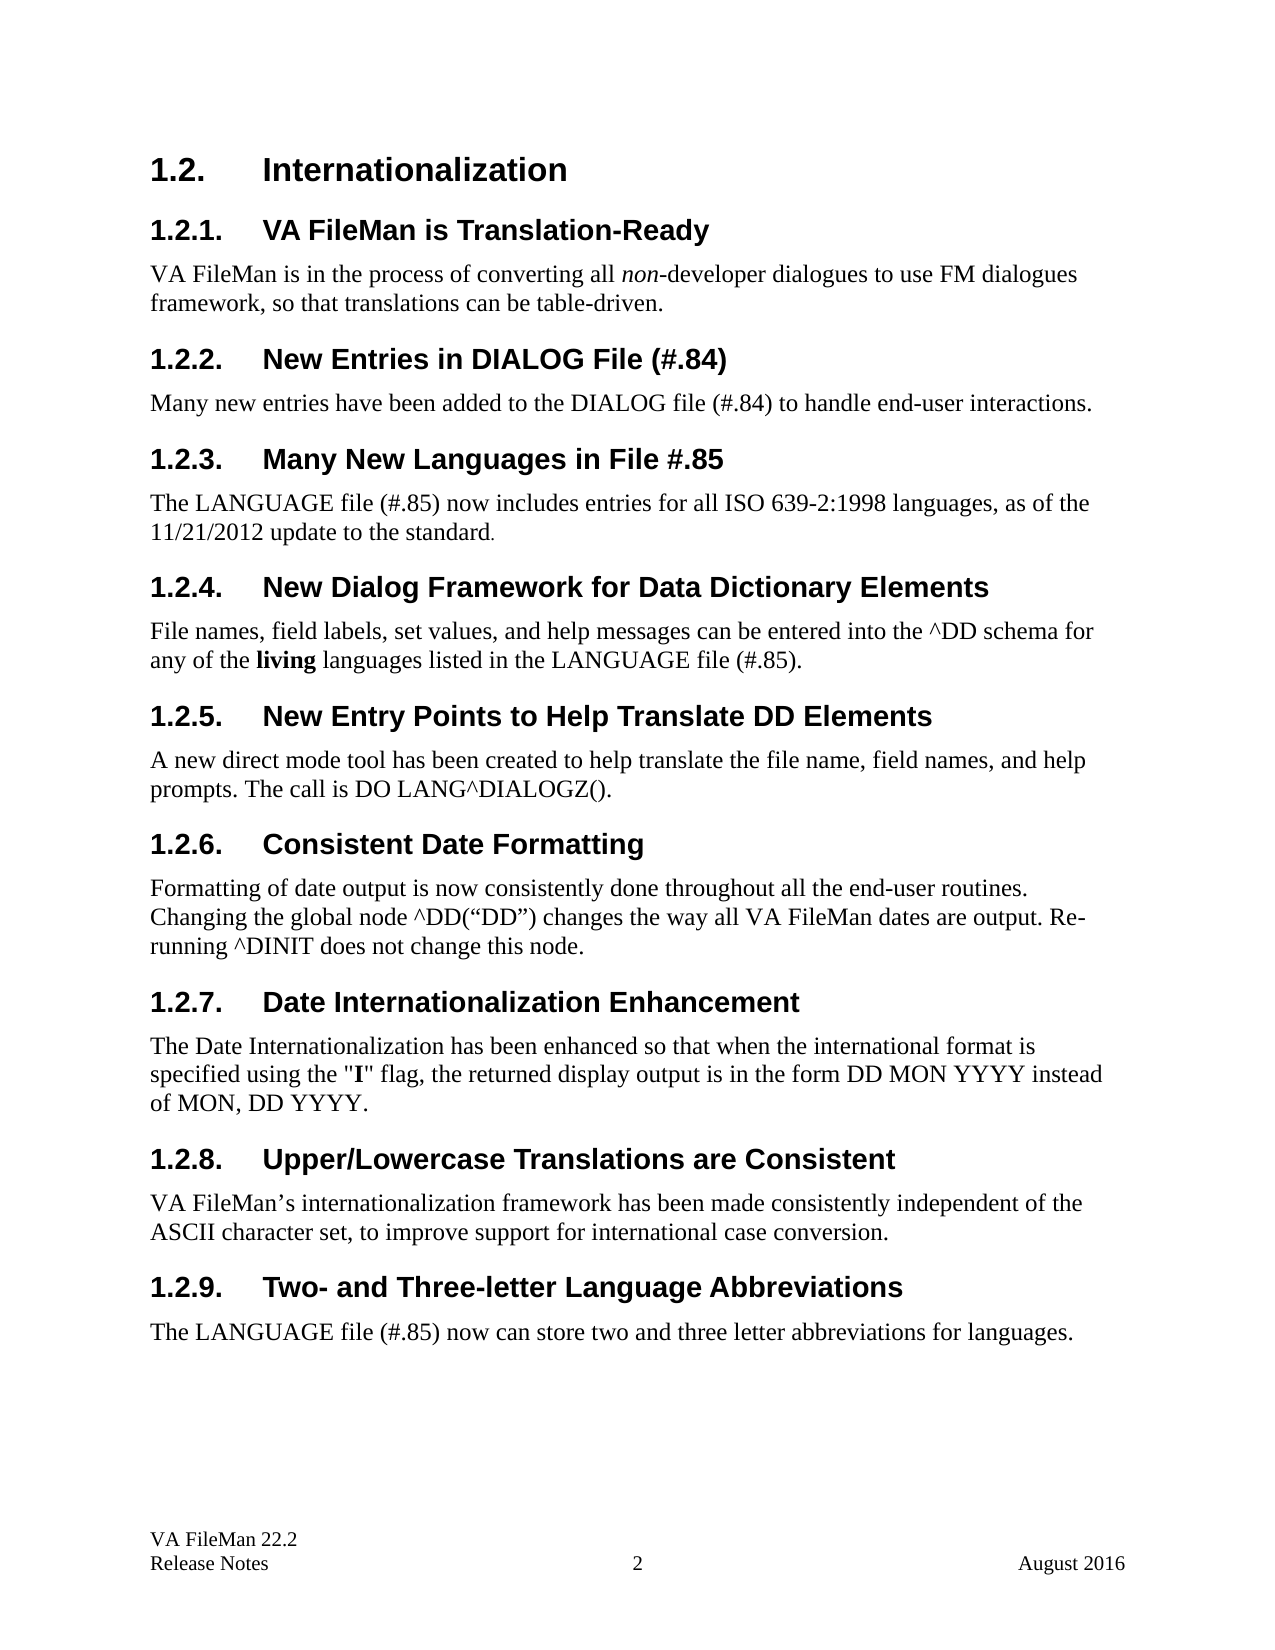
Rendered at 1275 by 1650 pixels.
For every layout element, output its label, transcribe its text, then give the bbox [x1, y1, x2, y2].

subtitle Many New Languages in File #.85 [150, 442, 1125, 475]
subtitle Date Internationalization Enhancement [150, 985, 1125, 1018]
subtitle New Entries in DIALOG File (#.84) [150, 342, 1125, 376]
subtitle New Dialog Framework for Data Dictionary Elements [150, 570, 1125, 604]
subtitle Consistent Date Formatting [150, 827, 1125, 861]
text The LANGUAGE file (#.85) now includes entries for all ISO 639-2:1998 languages, as of the 11/21/2012 update to the standard. [150, 488, 1125, 545]
subtitle VA FileMan is Translation-Ready [150, 213, 1125, 247]
text File names, field labels, set values, and help messages can be entered into the ^DD schema for any of the living languages listed in the LANGUAGE file (#.85). [150, 616, 1125, 674]
text A new direct mode tool has been created to help translate the file name, field names, and help prompts. The call is DO LANG^DIALOGZ(). [150, 745, 1125, 802]
text VA FileMan’s internationalization framework has been made consistently independent of the ASCII character set, to improve support for international case conversion. [150, 1188, 1125, 1246]
text The LANGUAGE file (#.85) now can store two and three letter abbreviations for languages. [150, 1317, 1125, 1345]
subtitle Two- and Three-letter Language Abbreviations [150, 1271, 1125, 1304]
text Many new entries have been added to the DIALOG file (#.84) to handle end-user interactions. [150, 388, 1125, 417]
subtitle New Entry Points to Help Translate DD Elements [150, 699, 1125, 732]
text Formatting of date output is now consistently done throughout all the end-user routines. Changing the global node ^DD(“DD”) changes the way all VA FileMan dates are output. Re­running ^DINIT does not change this node. [150, 873, 1125, 960]
text VA FileMan is in the process of converting all non-developer dialogues to use FM dialogues framework, so that translations can be table-driven. [150, 259, 1125, 317]
subtitle Upper/Lowercase Translations are Consistent [150, 1142, 1125, 1176]
subtitle Internationalization [150, 150, 1125, 188]
text The Date Internationalization has been enhanced so that when the international format is specified using the "I" flag, the returned display output is in the form DD MON YYYY instead of MON, DD YYYY. [150, 1031, 1125, 1117]
